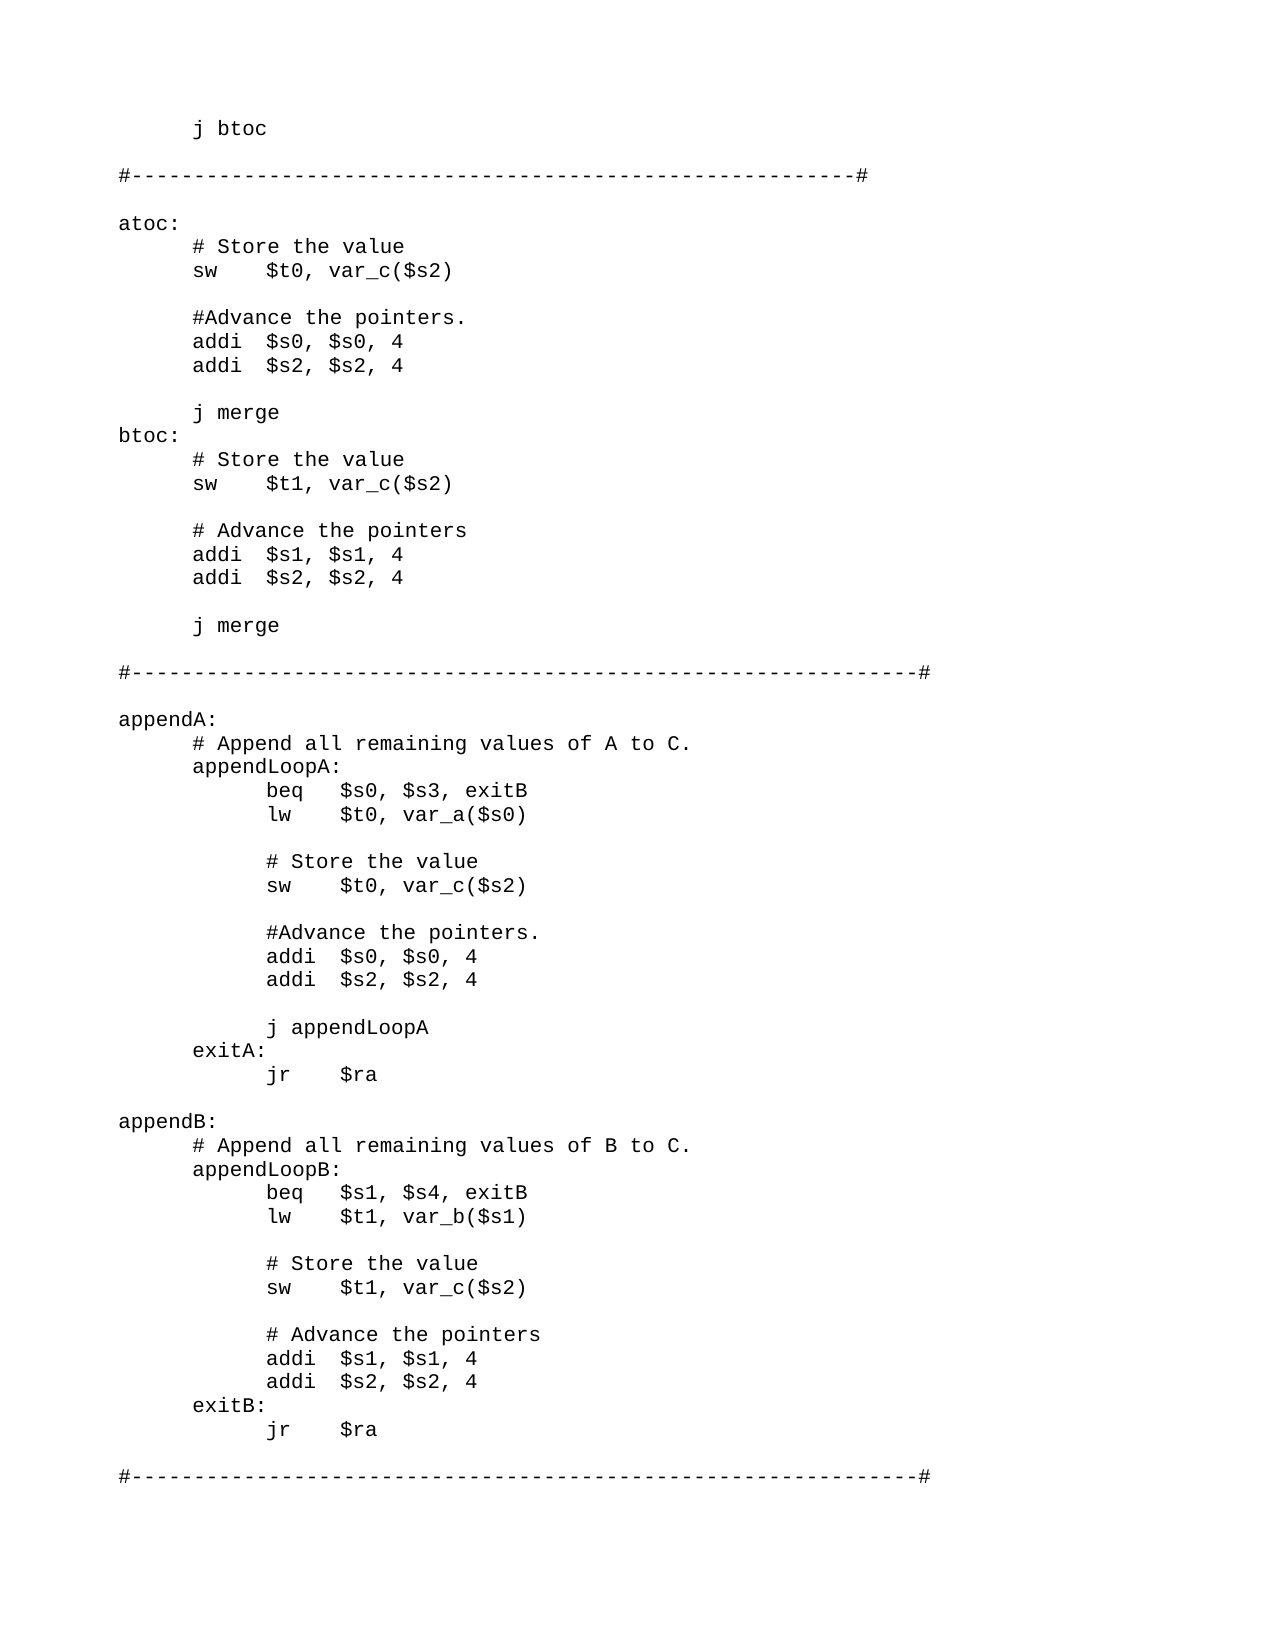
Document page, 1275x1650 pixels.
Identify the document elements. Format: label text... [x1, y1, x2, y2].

text #Advance the pointers. [118, 307, 1157, 331]
text addi $s2, $s2, 4 [118, 567, 1157, 591]
text exitB: [118, 1395, 1157, 1419]
text # Store the value [118, 1253, 1157, 1277]
text # Store the value [118, 851, 1157, 875]
text addi $s2, $s2, 4 [118, 354, 1157, 378]
text appendA: [118, 709, 1157, 733]
text sw $t0, var_c($s2) [118, 260, 1157, 284]
text #---------------------------------------------------------------# [118, 1466, 1157, 1489]
text sw $t0, var_c($s2) [118, 875, 1157, 898]
text jr $ra [118, 1064, 1157, 1088]
text beq $s0, $s3, exitB [118, 780, 1157, 804]
text j merge [118, 615, 1157, 638]
text jr $ra [118, 1419, 1157, 1442]
text addi $s1, $s1, 4 [118, 544, 1157, 567]
text appendB: [118, 1111, 1157, 1135]
text addi $s1, $s1, 4 [118, 1348, 1157, 1371]
text addi $s0, $s0, 4 [118, 331, 1157, 354]
text atoc: [118, 213, 1157, 236]
text addi $s2, $s2, 4 [118, 1371, 1157, 1395]
text appendLoopB: [118, 1158, 1157, 1182]
text #Advance the pointers. [118, 922, 1157, 946]
text # Append all remaining values of B to C. [118, 1135, 1157, 1158]
text appendLoopA: [118, 757, 1157, 780]
text # Append all remaining values of A to C. [118, 733, 1157, 757]
text addi $s2, $s2, 4 [118, 969, 1157, 993]
text # Store the value [118, 449, 1157, 473]
text btoc: [118, 426, 1157, 449]
text j btoc [118, 118, 1157, 142]
text # Store the value [118, 236, 1157, 260]
text beq $s1, $s4, exitB [118, 1182, 1157, 1206]
text # Advance the pointers [118, 1324, 1157, 1348]
text exitA: [118, 1040, 1157, 1064]
text lw $t1, var_b($s1) [118, 1206, 1157, 1229]
text #----------------------------------------------------------# [118, 165, 1157, 189]
text j merge [118, 402, 1157, 426]
text lw $t0, var_a($s0) [118, 804, 1157, 827]
text # Advance the pointers [118, 520, 1157, 544]
text sw $t1, var_c($s2) [118, 1277, 1157, 1300]
text sw $t1, var_c($s2) [118, 473, 1157, 496]
text #---------------------------------------------------------------# [118, 662, 1157, 686]
text j appendLoopA [118, 1017, 1157, 1040]
text addi $s0, $s0, 4 [118, 946, 1157, 969]
